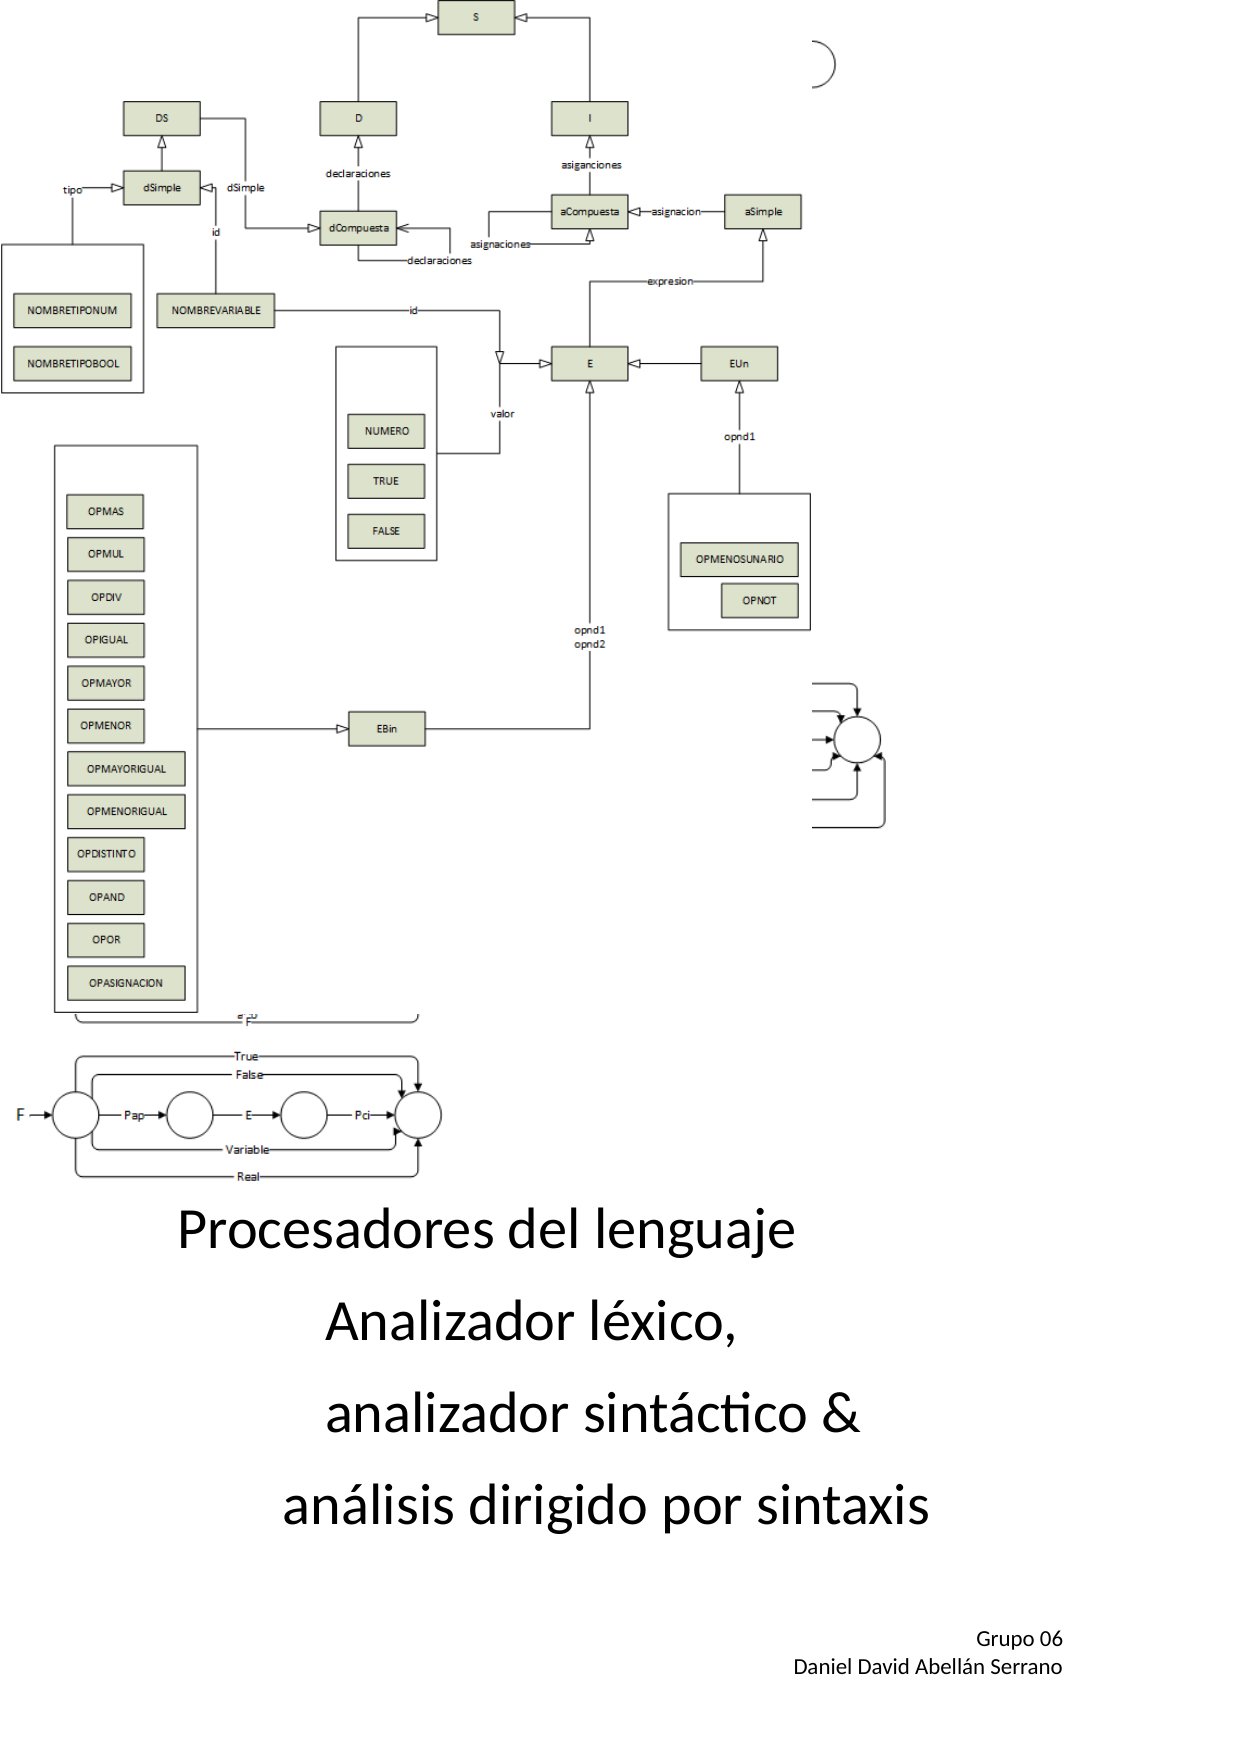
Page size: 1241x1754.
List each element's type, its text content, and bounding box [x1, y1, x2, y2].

picture [0, 0, 886, 1192]
text Analizador léxico, [177, 1283, 1063, 1355]
text analizador sintáctico & [177, 1376, 1063, 1447]
text análisis dirigido por sintaxis [177, 1468, 1063, 1539]
text Procesadores del lenguaje [177, 75, 1063, 1263]
